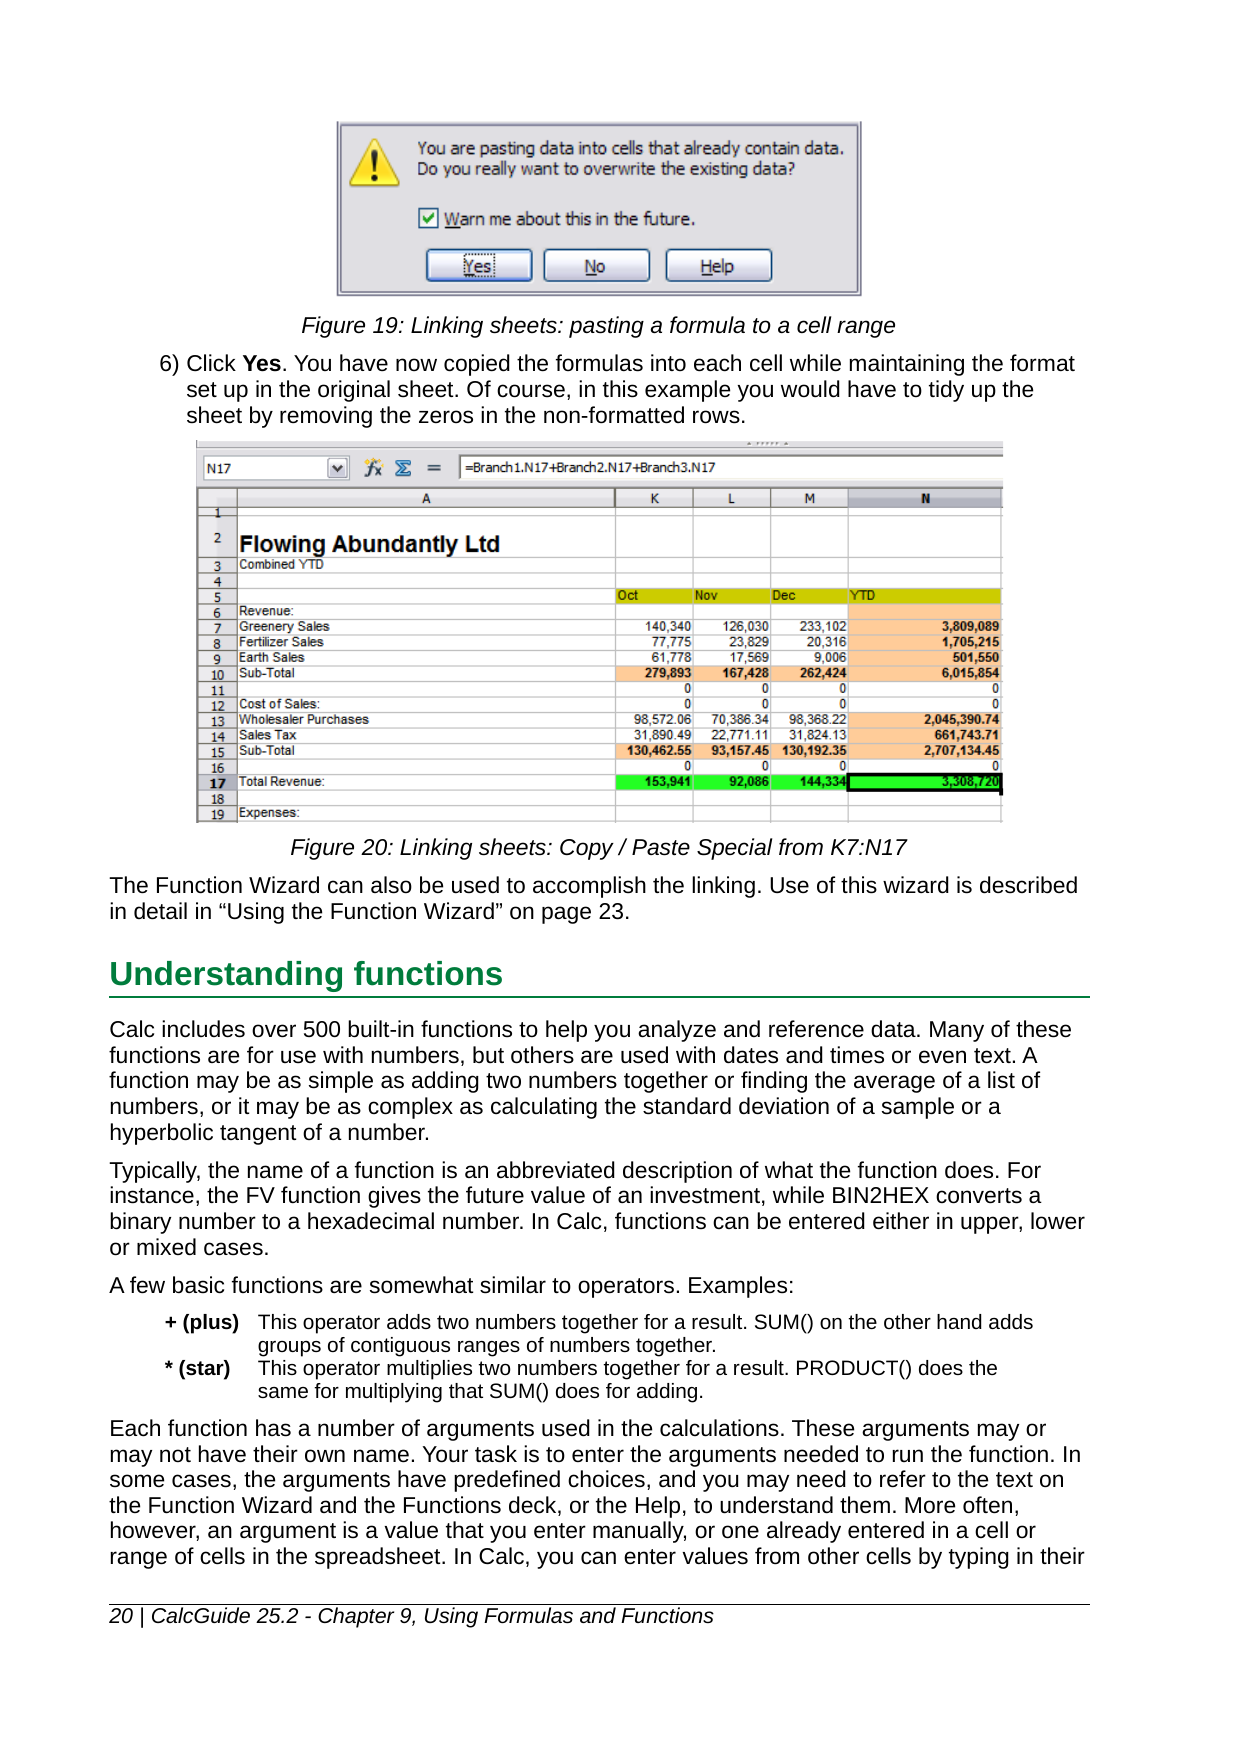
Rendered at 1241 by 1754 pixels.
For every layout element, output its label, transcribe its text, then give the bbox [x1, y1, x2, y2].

text Figure 19: Linking sheets: pasting a formula to a cell range [301, 313, 898, 339]
table_cell * (star) [158, 1357, 251, 1403]
text Each function has a number of arguments used in the calculations. These arguments may or may not have their own name. Your task is to enter the arguments needed to run the function. In some cases, the arguments have predefined choices, and you may need to refer to the text on the Function Wizard and the Functions deck, or the Help, to understand them. More often, however, an argument is a value that you enter manually, or one already entered in a cell or range of cells in the spreadsheet. In Calc, you can enter values from other cells by typing in their [109, 1416, 1090, 1569]
picture [196, 440, 1004, 823]
text Typically, the name of a function is an abbreviated description of what the function does. For instance, the FV function gives the future value of an investment, while BIN2HEX converts a binary number to a hexadecimal number. In Calc, functions can be entered either in upper, lower or mixed cases. [109, 1157, 1090, 1260]
text The Function Wizard can also be used to accomplish the linking. Use of this wizard is described in detail in “Using the Function Wizard” on page 23. [109, 873, 1090, 924]
table_header This operator adds two numbers together for a result. SUM() on the other hand adds groups of contiguous ranges of numbers together. [251, 1310, 1041, 1357]
text Calc includes over 500 built-in functions to help you analyze and reference data. Many of these functions are for use with numbers, but others are used with dates and times or even text. A function may be as simple as adding two numbers together or finding the average of a list of numbers, or it may be as complex as calculating the standard deviation of a sample or a hyperbolic tangent of a number. [109, 1017, 1090, 1145]
table_header + (plus) [158, 1310, 251, 1357]
list Click Yes. You have now copied the formulas into each cell while maintaining the format set up in the original sheet. Of course, in this example you would have to tidy up the sheet by removing the zeros in the non-formatted rows. [186, 351, 1090, 428]
picture [334, 121, 865, 301]
table_cell This operator multiplies two numbers together for a result. PRODUCT() does the same for multiplying that SUM() does for adding. [251, 1357, 1041, 1403]
subtitle Understanding functions [109, 956, 1090, 996]
text A few basic functions are somewhat similar to operators. Examples: [109, 1272, 1090, 1298]
text Figure 20: Linking sheets: Copy / Paste Special from K7:N17 [196, 835, 1003, 861]
